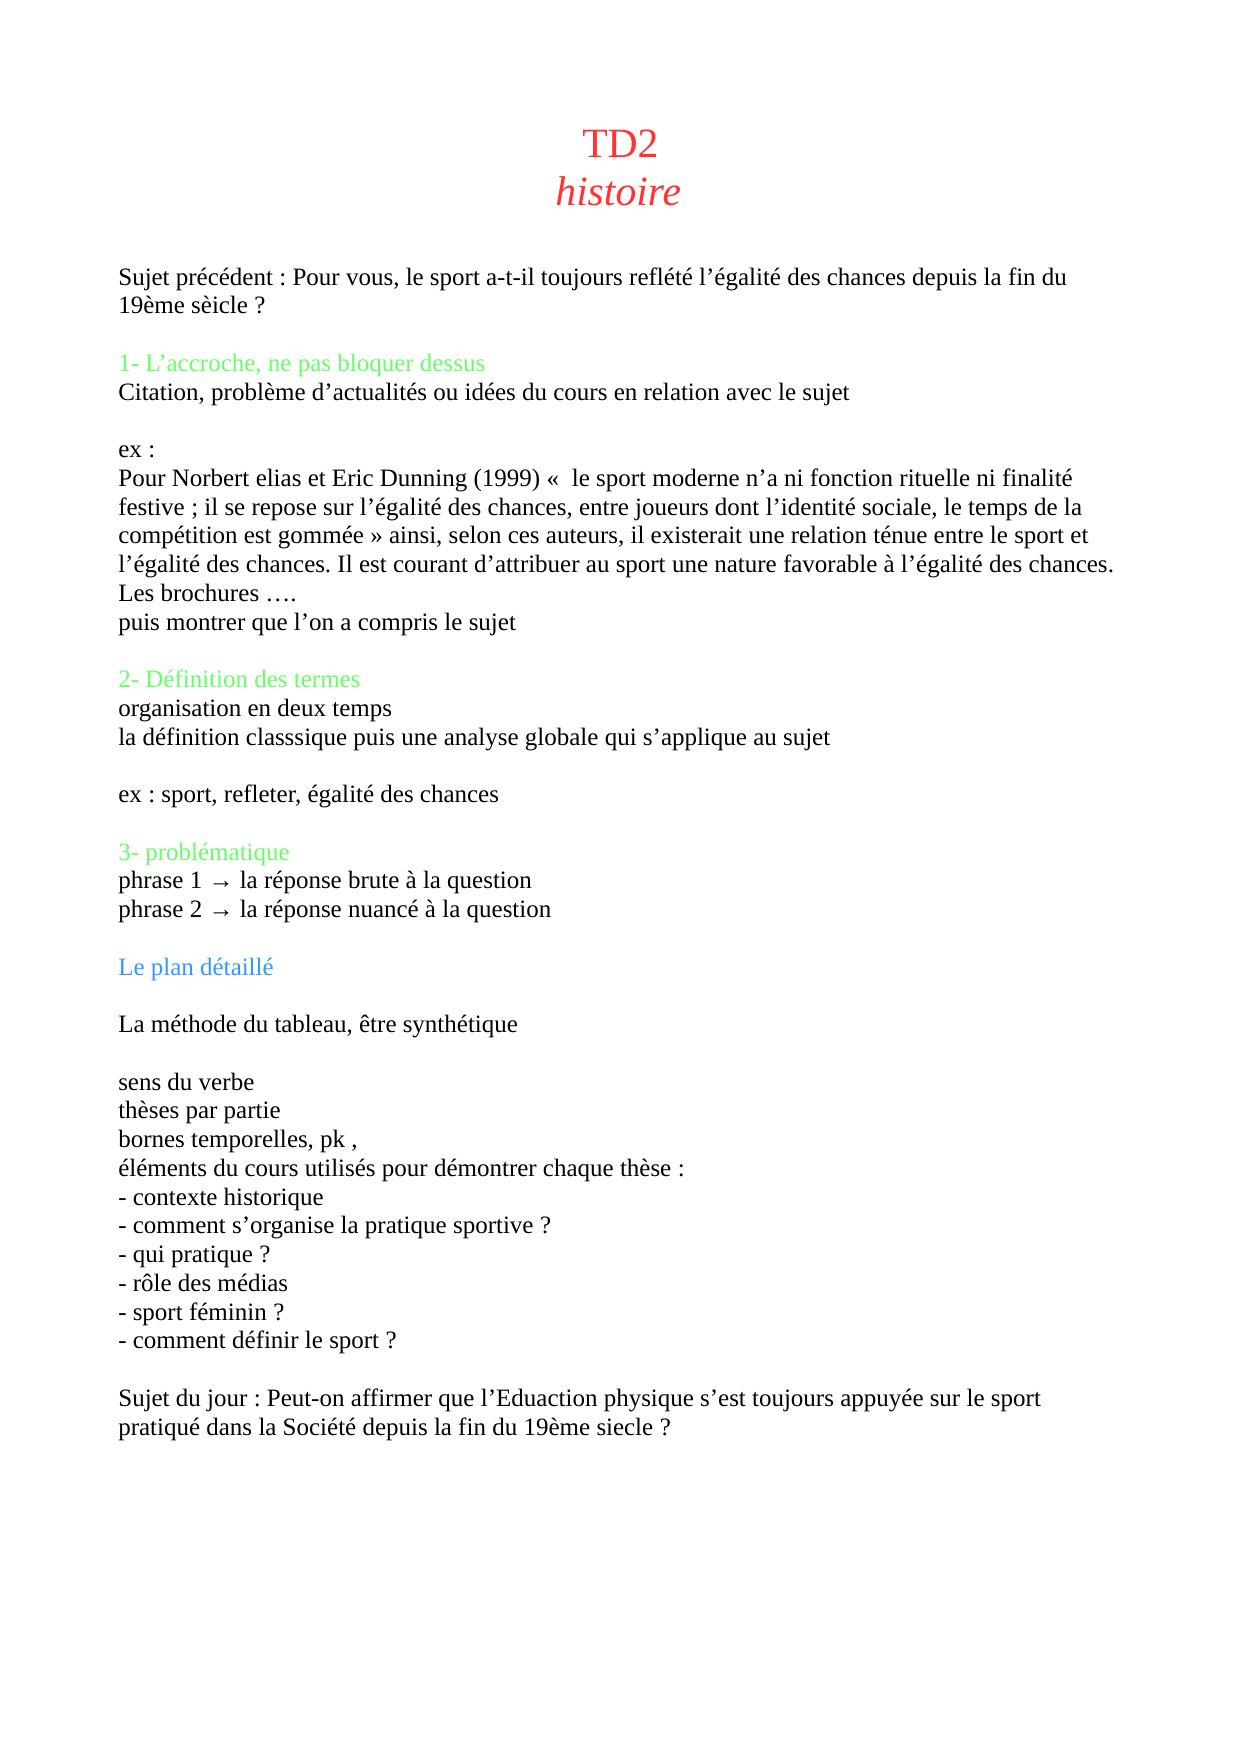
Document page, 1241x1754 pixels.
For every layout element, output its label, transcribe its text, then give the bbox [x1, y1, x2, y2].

text sens du verbe [118, 1067, 1122, 1096]
text - contexte historique [118, 1182, 1122, 1211]
text ex : sport, refleter, égalité des chances [118, 779, 1122, 808]
text Pour Norbert elias et Eric Dunning (1999) « le sport moderne n’a ni fonction rituelle ni finalité festive ; il se repose sur l’égalité des chances, entre joueurs dont l’identité sociale, le temps de la compétition est gommée » ainsi, selon ces auteurs, il existerait une relation ténue entre le sport et l’égalité des chances. Il est courant d’attribuer au sport une nature favorable à l’égalité des chances. Les brochures …. [118, 463, 1122, 607]
text ex : [118, 434, 1122, 463]
text - comment s’organise la pratique sportive ? [118, 1211, 1122, 1239]
text puis montrer que l’on a compris le sujet [118, 607, 1122, 636]
text éléments du cours utilisés pour démontrer chaque thèse : [118, 1153, 1122, 1182]
text - qui pratique ? [118, 1239, 1122, 1268]
text 2- Définition des termes [118, 664, 1122, 693]
text - rôle des médias [118, 1268, 1122, 1297]
text Citation, problème d’actualités ou idées du cours en relation avec le sujet [118, 377, 1122, 406]
text phrase 1 → la réponse brute à la question [118, 866, 1122, 894]
text histoire [118, 166, 1122, 214]
text la définition classsique puis une analyse globale qui s’applique au sujet [118, 722, 1122, 751]
text - comment définir le sport ? [118, 1326, 1122, 1354]
text bornes temporelles, pk , [118, 1124, 1122, 1153]
text - sport féminin ? [118, 1297, 1122, 1326]
text La méthode du tableau, être synthétique [118, 1009, 1122, 1038]
text thèses par partie [118, 1096, 1122, 1124]
text phrase 2 → la réponse nuancé à la question [118, 894, 1122, 923]
text 1- L’accroche, ne pas bloquer dessus [118, 348, 1122, 377]
text 3- problématique [118, 837, 1122, 866]
text TD2 [118, 118, 1122, 166]
text Sujet précédent : Pour vous, le sport a-t-il toujours reflété l’égalité des chances depuis la fin du 19ème sèicle ? [118, 262, 1122, 319]
text organisation en deux temps [118, 693, 1122, 722]
text Le plan détaillé [118, 952, 1122, 981]
text Sujet du jour : Peut-on affirmer que l’Eduaction physique s’est toujours appuyée sur le sport pratiqué dans la Société depuis la fin du 19ème siecle ? [118, 1383, 1122, 1441]
